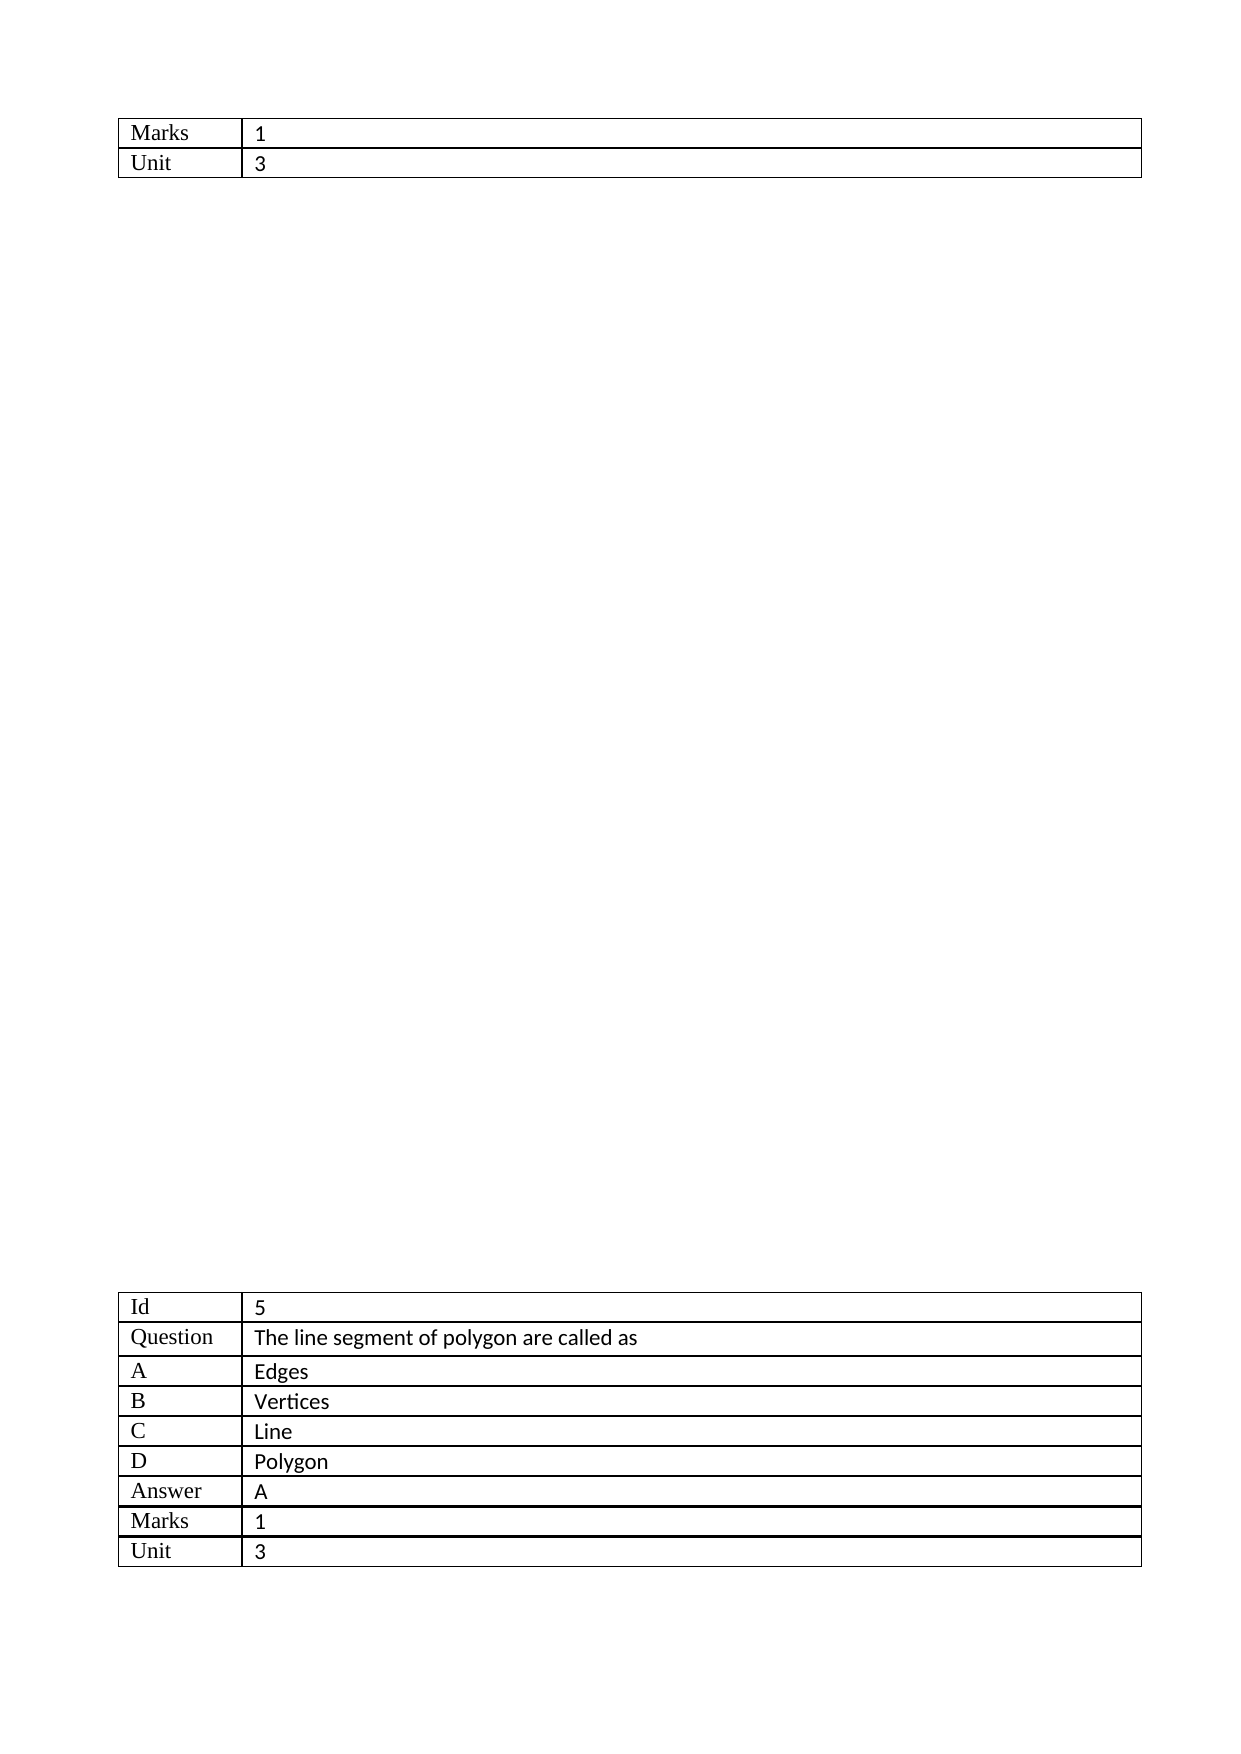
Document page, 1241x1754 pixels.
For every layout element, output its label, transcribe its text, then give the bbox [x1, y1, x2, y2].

table_cell Unit [119, 1538, 241, 1566]
table_cell C [119, 1417, 241, 1445]
table_cell Answer [119, 1477, 241, 1505]
table_cell A [243, 1477, 1141, 1505]
table_cell Marks [119, 119, 241, 147]
table_cell Unit [119, 149, 241, 177]
table_cell D [119, 1447, 241, 1475]
table_cell Polygon [243, 1447, 1141, 1475]
table_header Id [119, 1293, 241, 1321]
table_cell 3 [243, 1538, 1141, 1566]
table_cell The line segment of polygon are called as [243, 1323, 1141, 1355]
table_header 5 [243, 1293, 1141, 1321]
table_cell Edges [243, 1357, 1141, 1385]
table_cell Question [119, 1323, 241, 1355]
table_cell Line [243, 1417, 1141, 1445]
table_cell A [119, 1357, 241, 1385]
table_cell 1 [243, 119, 1141, 147]
table_cell Vertices [243, 1387, 1141, 1415]
table_cell 3 [243, 149, 1141, 177]
table_cell Marks [119, 1508, 241, 1535]
table_cell 1 [243, 1508, 1141, 1535]
table_cell B [119, 1387, 241, 1415]
